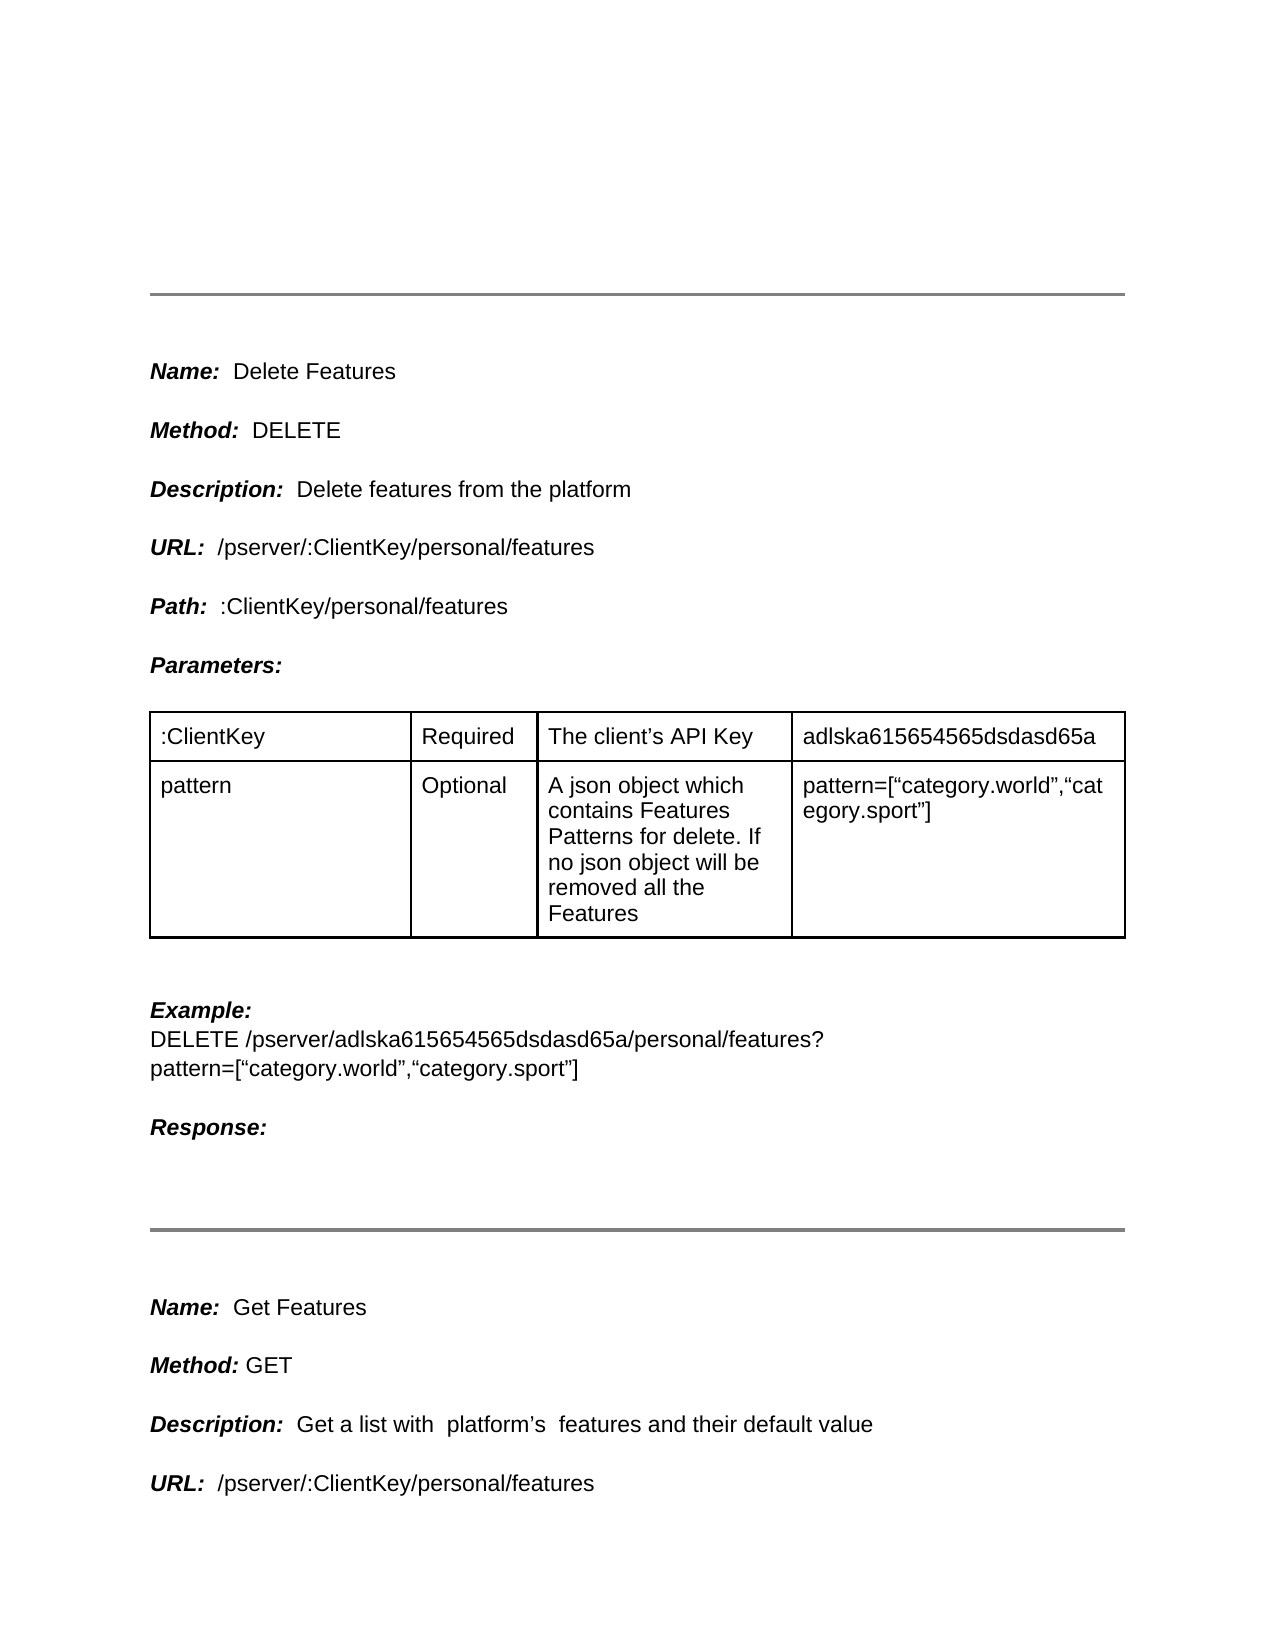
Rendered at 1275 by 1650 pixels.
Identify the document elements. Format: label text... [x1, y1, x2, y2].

table_cell pattern [151, 762, 410, 936]
text Example: [150, 997, 1125, 1023]
text URL: /pserver/:ClientKey/personal/features [150, 1470, 1125, 1496]
text Method: DELETE [150, 417, 1125, 443]
text Parameters: [150, 652, 1125, 678]
table_cell pattern=[“category.world”,“category.sport”] [793, 762, 1124, 936]
text Description: Delete features from the platform [150, 476, 1125, 502]
text Name: Delete Features [150, 359, 1125, 384]
text Description: Get a list with platform’s features and their default value [150, 1412, 1125, 1437]
table_header Required [412, 713, 536, 760]
text Response: [150, 1115, 1125, 1140]
table_header adlska615654565dsdasd65a [793, 713, 1124, 760]
table_header :ClientKey [151, 713, 410, 760]
text Method: GET [150, 1353, 1125, 1378]
text DELETE /pserver/adlska615654565dsdasd65a/personal/features?pattern=[“category.world”,“category.sport”] [150, 1027, 1125, 1082]
text URL: /pserver/:ClientKey/personal/features [150, 535, 1125, 561]
table_header The client’s API Key [539, 713, 791, 760]
text Path: :ClientKey/personal/features [150, 594, 1125, 619]
table_cell A json object which contains Features Patterns for delete. If no json object will be removed all the Features [539, 762, 791, 936]
table_cell Optional [412, 762, 536, 936]
text Name: Get Features [150, 1294, 1125, 1320]
